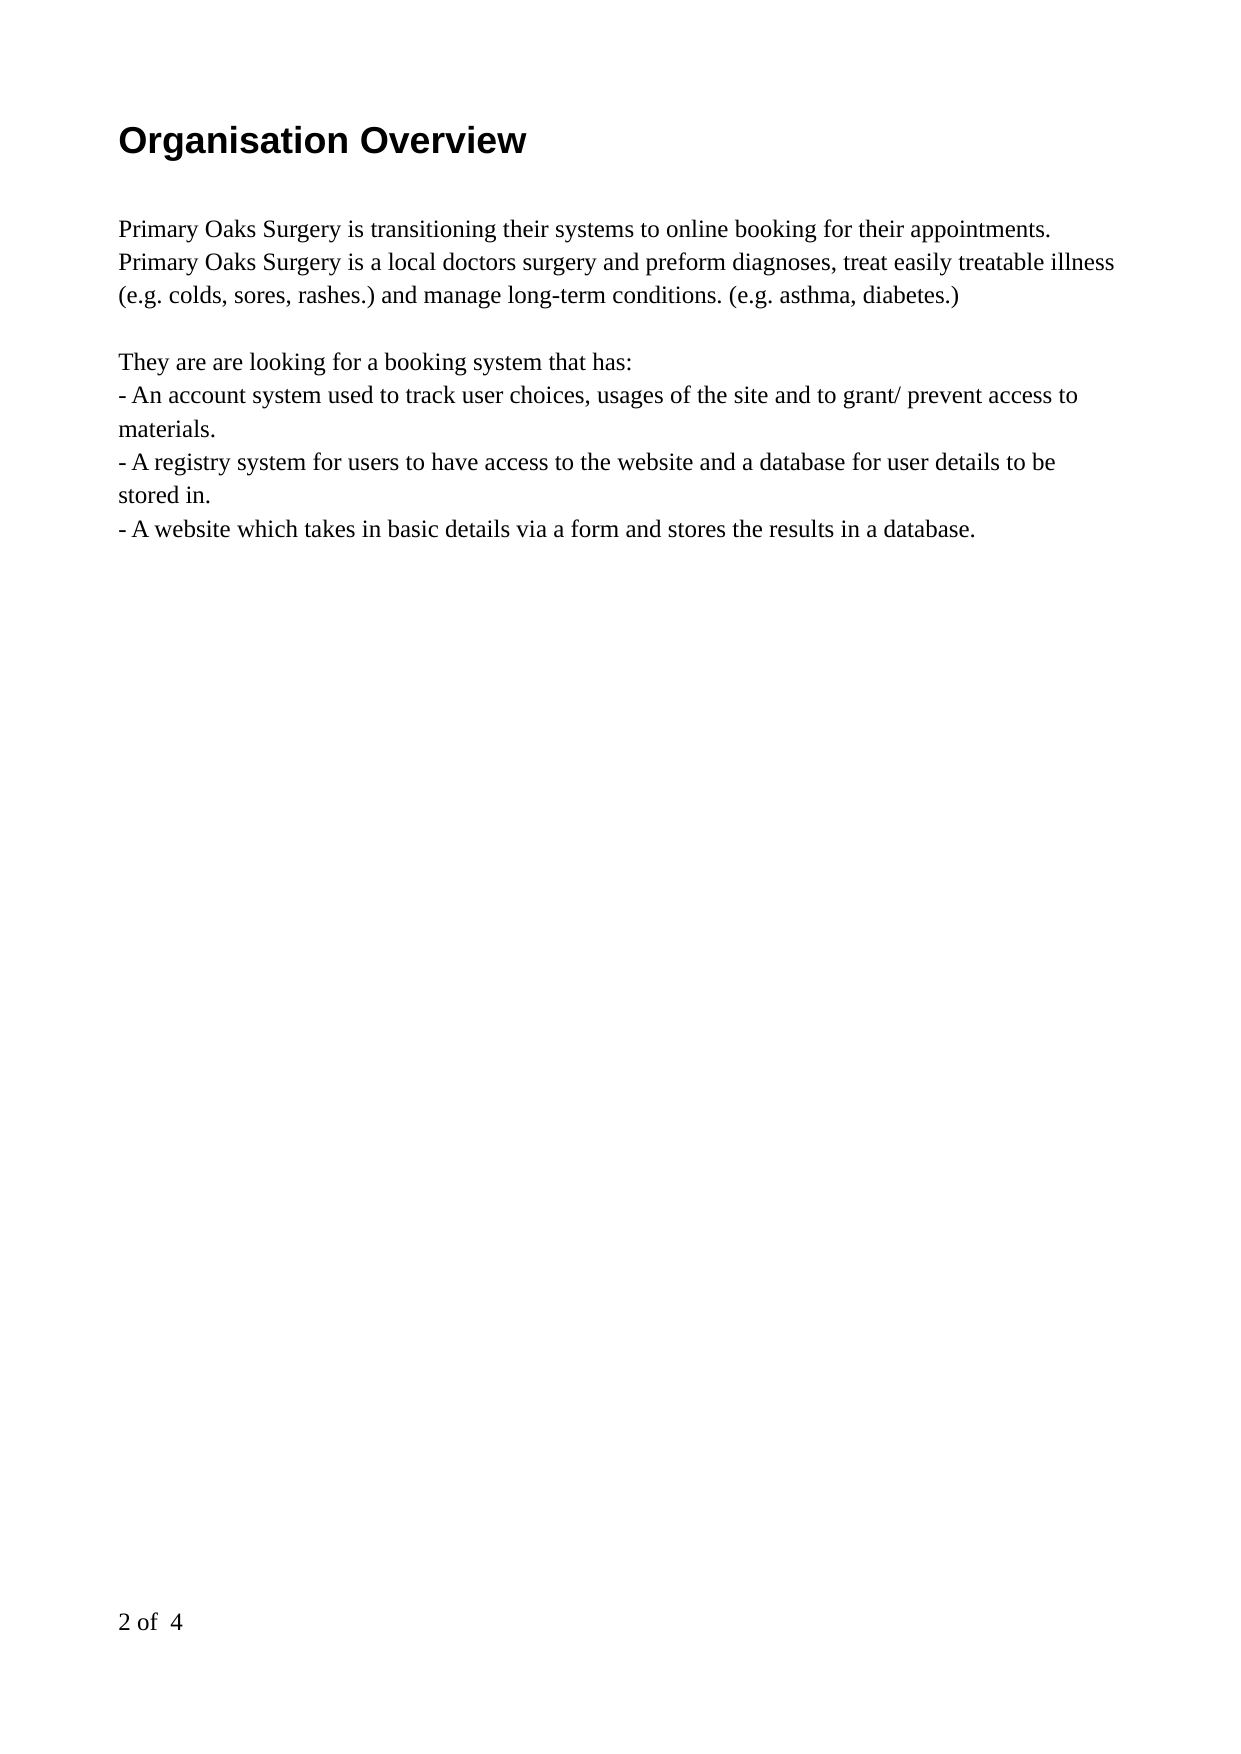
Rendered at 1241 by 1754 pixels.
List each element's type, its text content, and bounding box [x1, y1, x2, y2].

text - A registry system for users to have access to the website and a database for user details to be stored in. [118, 447, 1122, 509]
text They are are looking for a booking system that has: - An account system used to track user choices, usages of the site and to grant/ prevent access to materials. [118, 347, 1122, 443]
text - A website which takes in basic details via a form and stores the results in a database. [118, 514, 1122, 543]
subtitle Organisation Overview [118, 118, 1122, 161]
text Primary Oaks Surgery is transitioning their systems to online booking for their appointments. [118, 214, 1122, 243]
text Primary Oaks Surgery is a local doctors surgery and preform diagnoses, treat easily treatable illness (e.g. colds, sores, rashes.) and manage long-term conditions. (e.g. asthma, diabetes.) [118, 247, 1122, 309]
